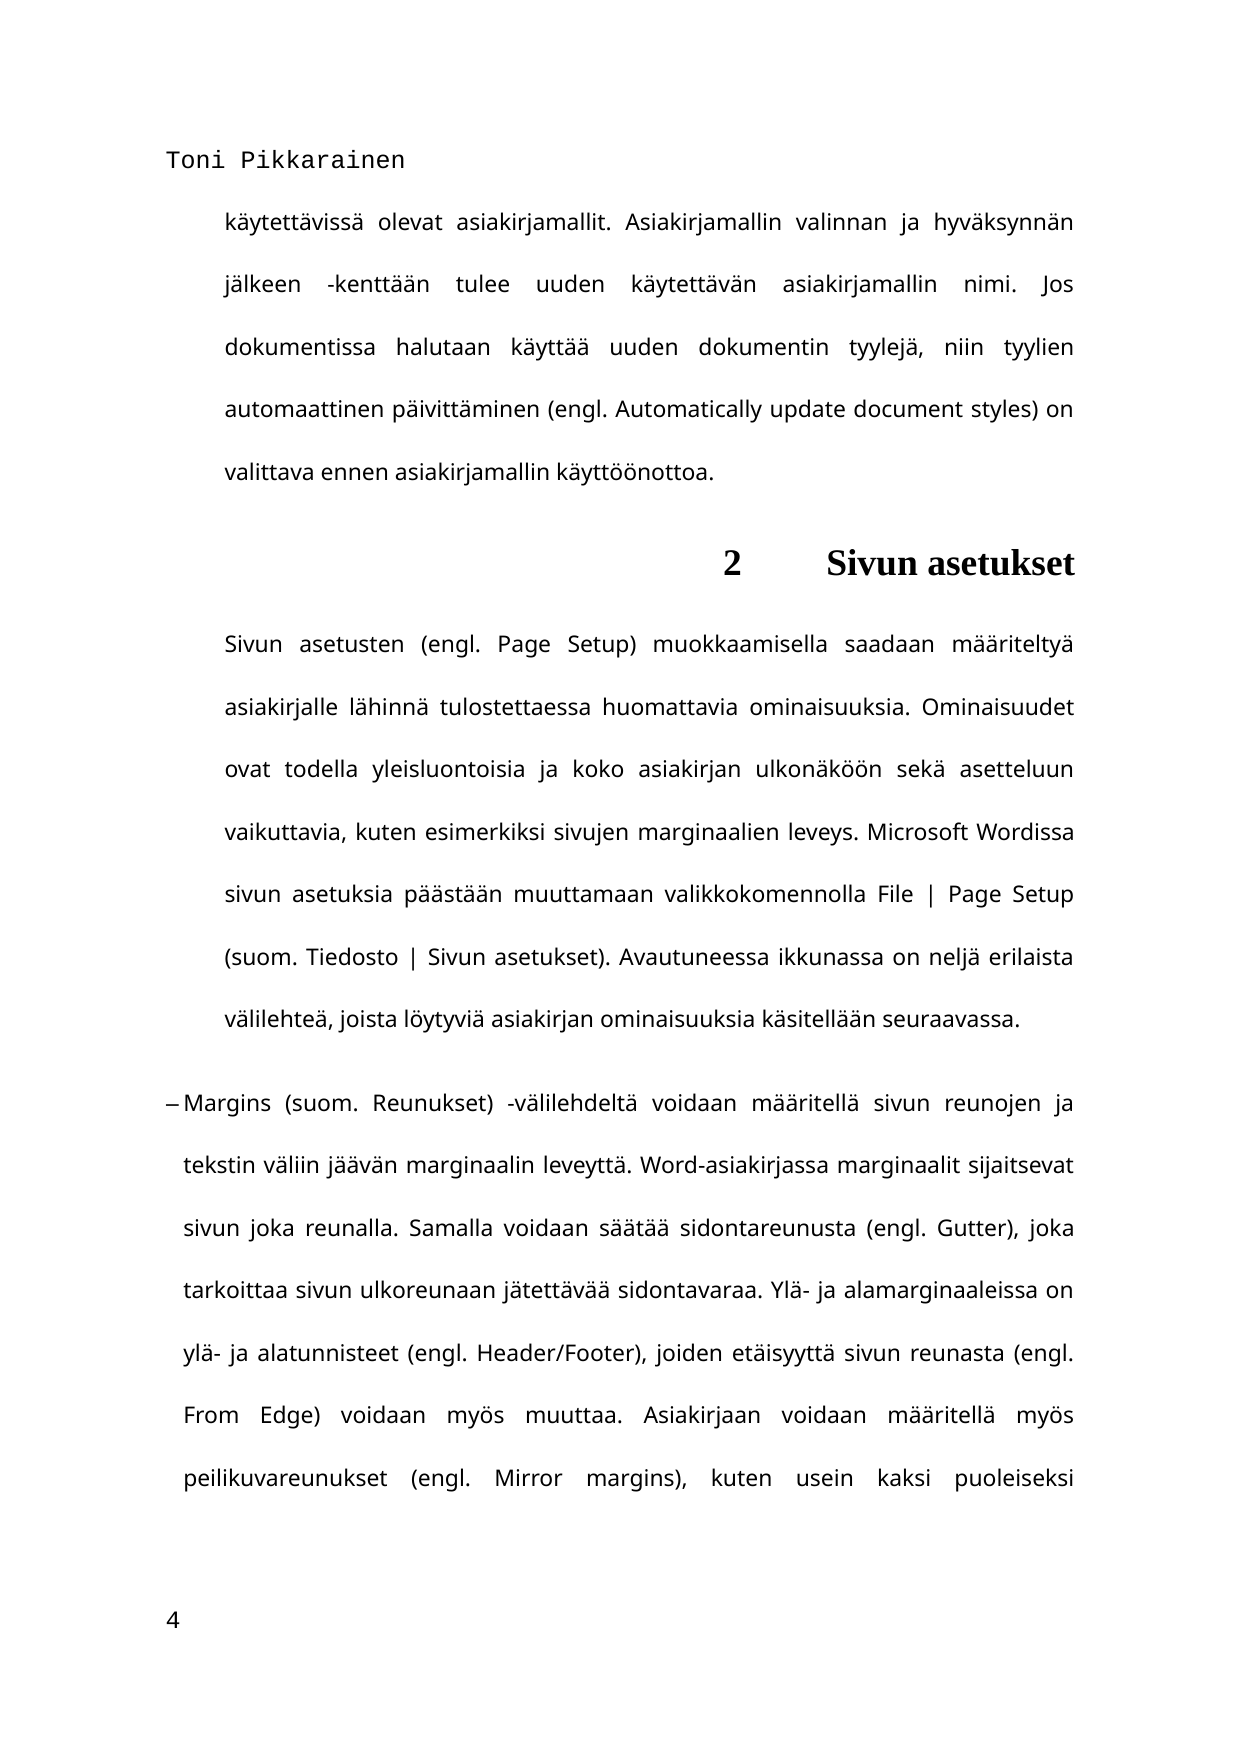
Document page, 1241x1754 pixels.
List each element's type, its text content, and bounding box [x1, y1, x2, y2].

text käytettävissä olevat asiakirjamallit. Asiakirjamallin valinnan ja hyväksynnän jälkeen -kenttään tulee uuden käytettävän asiakirjamallin nimi. Jos dokumentissa halutaan käyttää uuden dokumentin tyylejä, niin tyylien automaattinen päivittäminen (engl. Automatically update document styles) on valittava ennen asiakirjamallin käyttöönottoa. [224, 205, 1075, 487]
text Sivun asetusten (engl. Page Setup) muokkaamisella saadaan määriteltyä asiakirjalle lähinnä tulostettaessa huomattavia ominaisuuksia. Ominaisuudet ovat todella yleisluontoisia ja koko asiakirjan ulkonäköön sekä asetteluun vaikuttavia, kuten esimerkiksi sivujen marginaalien leveys. Microsoft Wordissa sivun asetuksia päästään muuttamaan valikkokomennolla File | Page Setup (suom. Tiedosto | Sivun asetukset). Avautuneessa ikkunassa on neljä erilaista välilehteä, joista löytyviä asiakirjan ominaisuuksia käsitellään seuraavassa. [224, 628, 1075, 1035]
list Margins (suom. Reunukset) -välilehdeltä voidaan määritellä sivun reunojen ja tekstin väliin jäävän marginaalin leveyttä. Word-asiakirjassa marginaalit sijaitsevat sivun joka reunalla. Samalla voidaan säätää sidontareunusta (engl. Gutter), joka tarkoittaa sivun ulkoreunaan jätettävää sidontavaraa. Ylä- ja alamarginaaleissa on ylä- ja alatunnisteet (engl. Header/Footer), joiden etäisyyttä sivun reunasta (engl. From Edge) voidaan myös muuttaa. Asiakirjaan voidaan määritellä myös peilikuvareunukset (engl. Mirror margins), kuten usein kaksi puoleiseksi [166, 1087, 1075, 1493]
subtitle Sivun asetukset [203, 541, 1075, 584]
